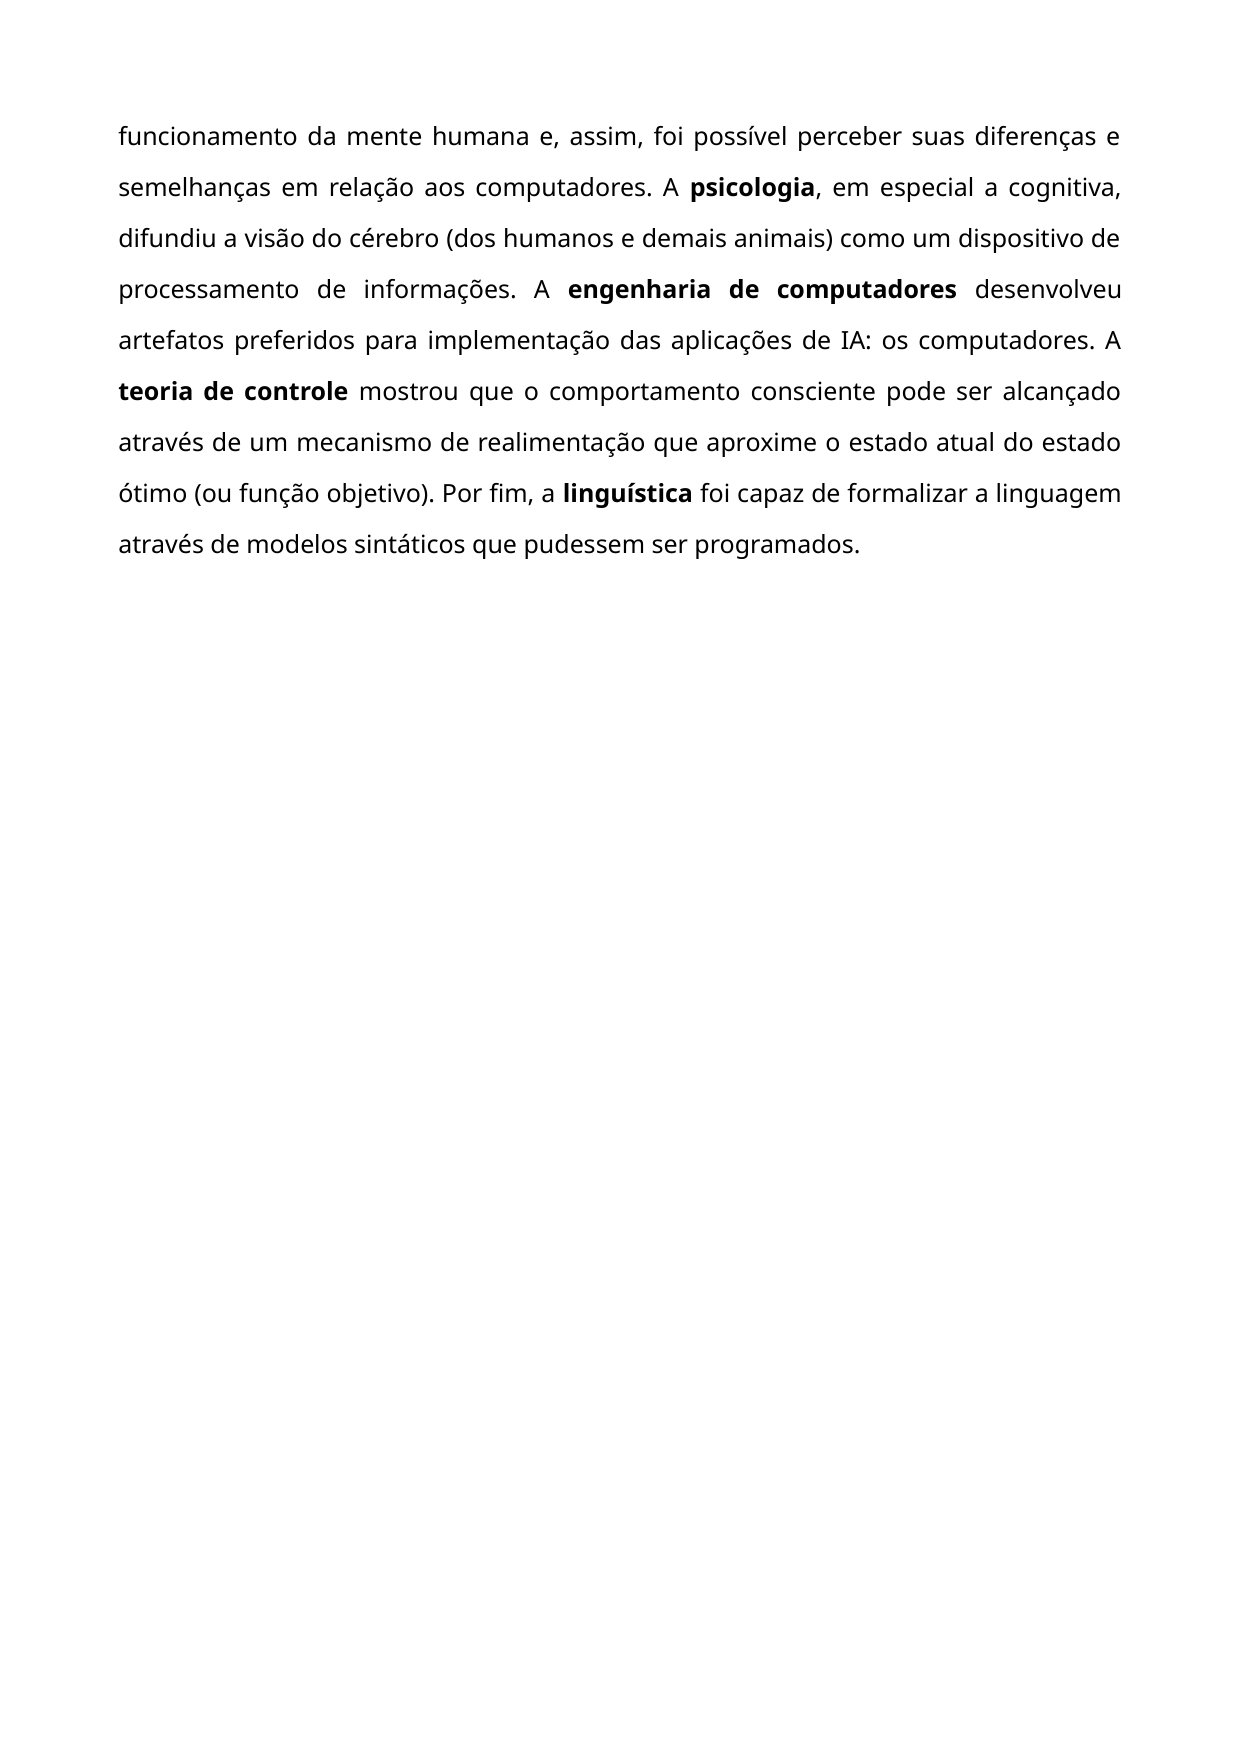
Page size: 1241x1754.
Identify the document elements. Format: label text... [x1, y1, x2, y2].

text funcionamento da mente humana e, assim, foi possível perceber suas diferenças e semelhanças em relação aos computadores. A psicologia, em especial a cognitiva, difundiu a visão do cérebro (dos humanos e demais animais) como um dispositivo de processamento de informações. A engenharia de computadores desenvolveu artefatos preferidos para implementação das aplicações de IA: os computadores. A teoria de controle mostrou que o comportamento consciente pode ser alcançado através de um mecanismo de realimentação que aproxime o estado atual do estado ótimo (ou função objetivo). Por fim, a linguística foi capaz de formalizar a linguagem através de modelos sintáticos que pudessem ser programados. [118, 118, 1122, 561]
